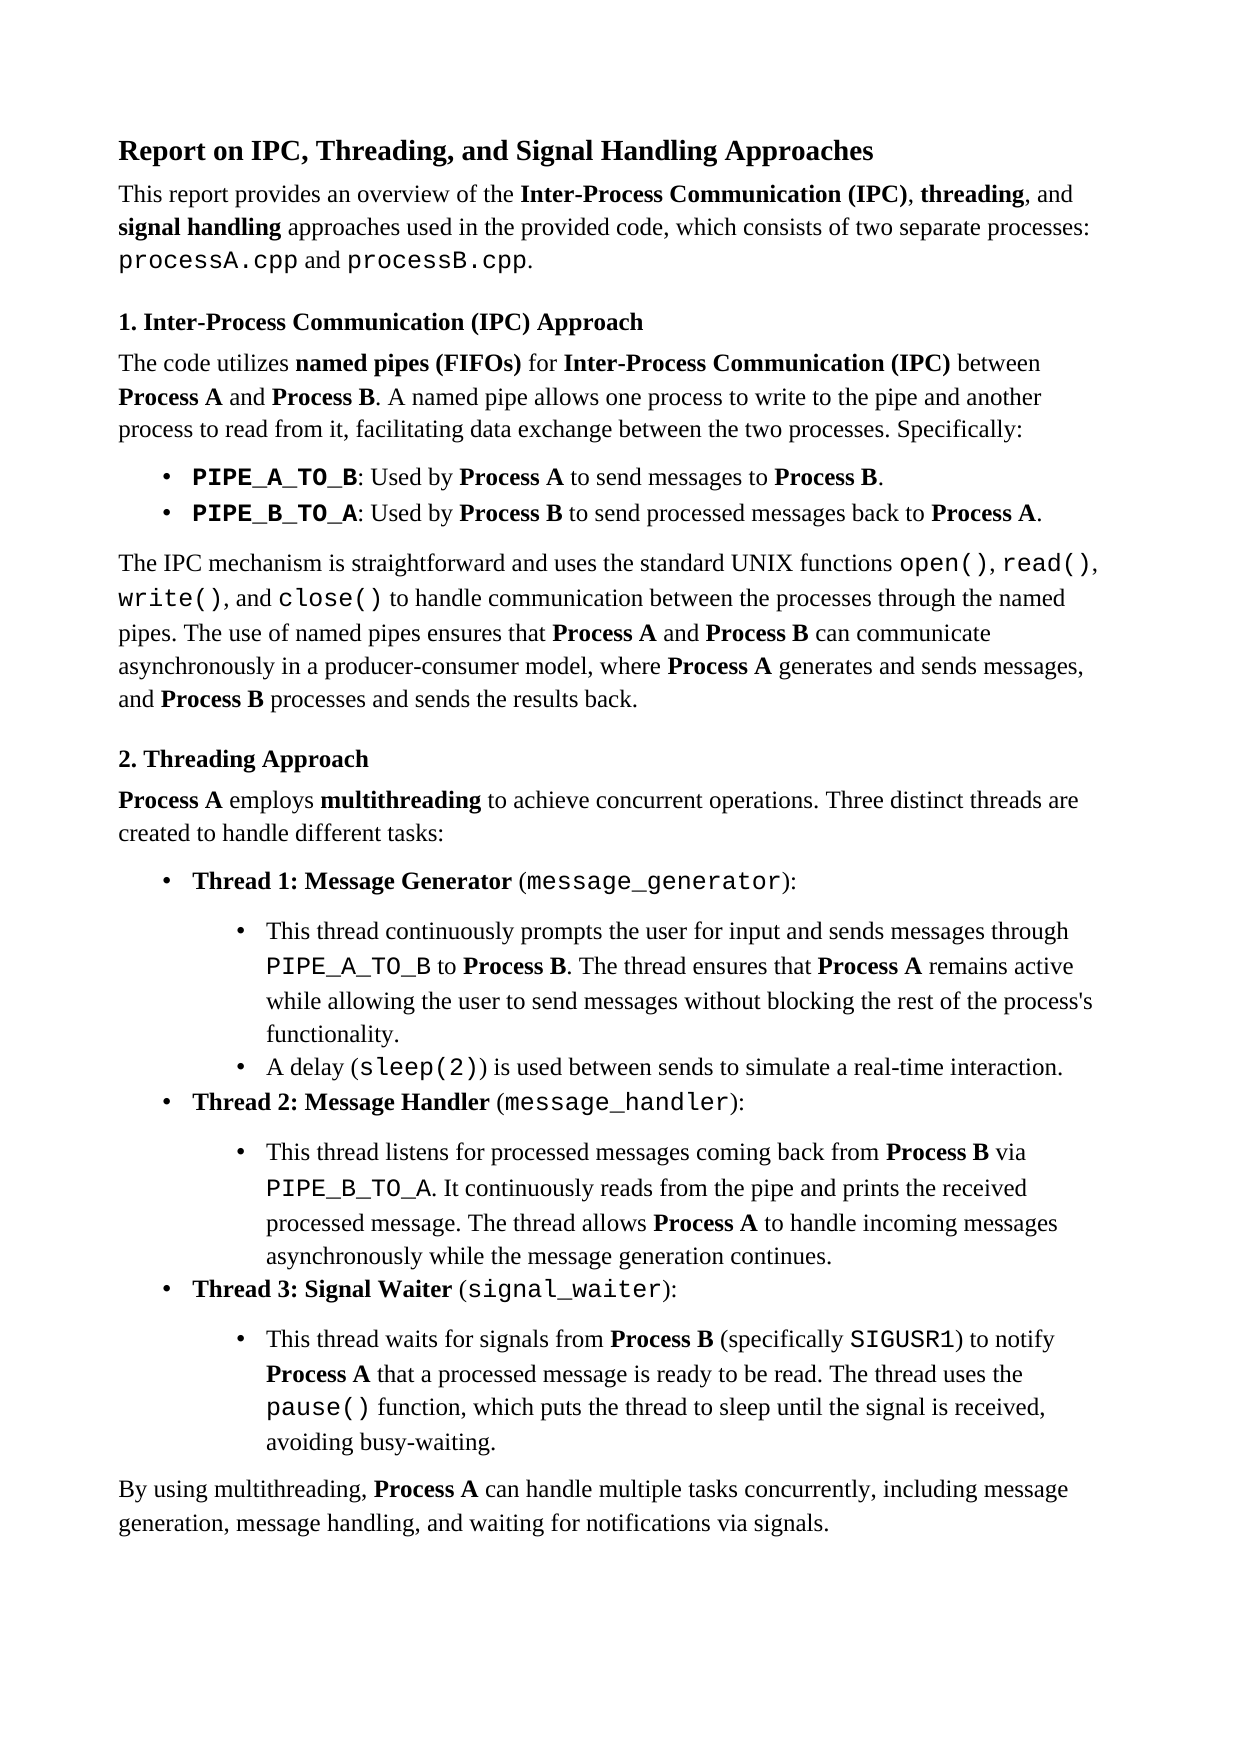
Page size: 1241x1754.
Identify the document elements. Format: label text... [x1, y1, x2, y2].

list Thread 3: Signal Waiter (signal_waiter): [162, 1274, 1122, 1304]
text The IPC mechanism is straightforward and uses the standard UNIX functions open(), read(), write(), and close() to handle communication between the processes through the named pipes. The use of named pipes ensures that Process A and Process B can communicate asynchronously in a producer-consumer model, where Process A generates and sends messages, and Process B processes and sends the results back. [118, 548, 1122, 713]
text The code utilizes named pipes (FIFOs) for Inter-Process Communication (IPC) between Process A and Process B. A named pipe allows one process to write to the pipe and another process to read from it, facilitating data exchange between the two processes. Specifically: [118, 348, 1122, 443]
list Thread 1: Message Generator (message_generator): [162, 866, 1122, 897]
list PIPE_A_TO_B: Used by Process A to send messages to Process B. [162, 462, 1122, 493]
list This thread listens for processed messages coming back from Process B via PIPE_B_TO_A. It continuously reads from the pipe and prints the received processed message. The thread allows Process A to handle incoming messages asynchronously while the message generation continues. [236, 1137, 1122, 1269]
text This report provides an overview of the Inter-Process Communication (IPC), threading, and signal handling approaches used in the provided code, which consists of two separate processes: processA.cpp and processB.cpp. [118, 179, 1122, 276]
text Process A employs multithreading to achieve concurrent operations. Three distinct threads are created to handle different tasks: [118, 785, 1122, 847]
subtitle 1. Inter-Process Communication (IPC) Approach [118, 307, 1122, 336]
list Thread 2: Message Handler (message_handler): [162, 1087, 1122, 1118]
list A delay (sleep(2)) is used between sends to simulate a real-time interaction. [236, 1052, 1122, 1083]
list PIPE_B_TO_A: Used by Process B to send processed messages back to Process A. [162, 498, 1122, 528]
list This thread continuously prompts the user for input and sends messages through PIPE_A_TO_B to Process B. The thread ensures that Process A remains active while allowing the user to send messages without blocking the rest of the process's functionality. [236, 916, 1122, 1048]
subtitle 2. Threading Approach [118, 744, 1122, 773]
subtitle Report on IPC, Threading, and Signal Handling Approaches [118, 133, 1122, 166]
text By using multithreading, Process A can handle multiple tasks concurrently, including message generation, message handling, and waiting for notifications via signals. [118, 1474, 1122, 1536]
list This thread waits for signals from Process B (specifically SIGUSR1) to notify Process A that a processed message is ready to be read. The thread uses the pause() function, which puts the thread to sleep until the signal is received, avoiding busy-waiting. [236, 1324, 1122, 1456]
